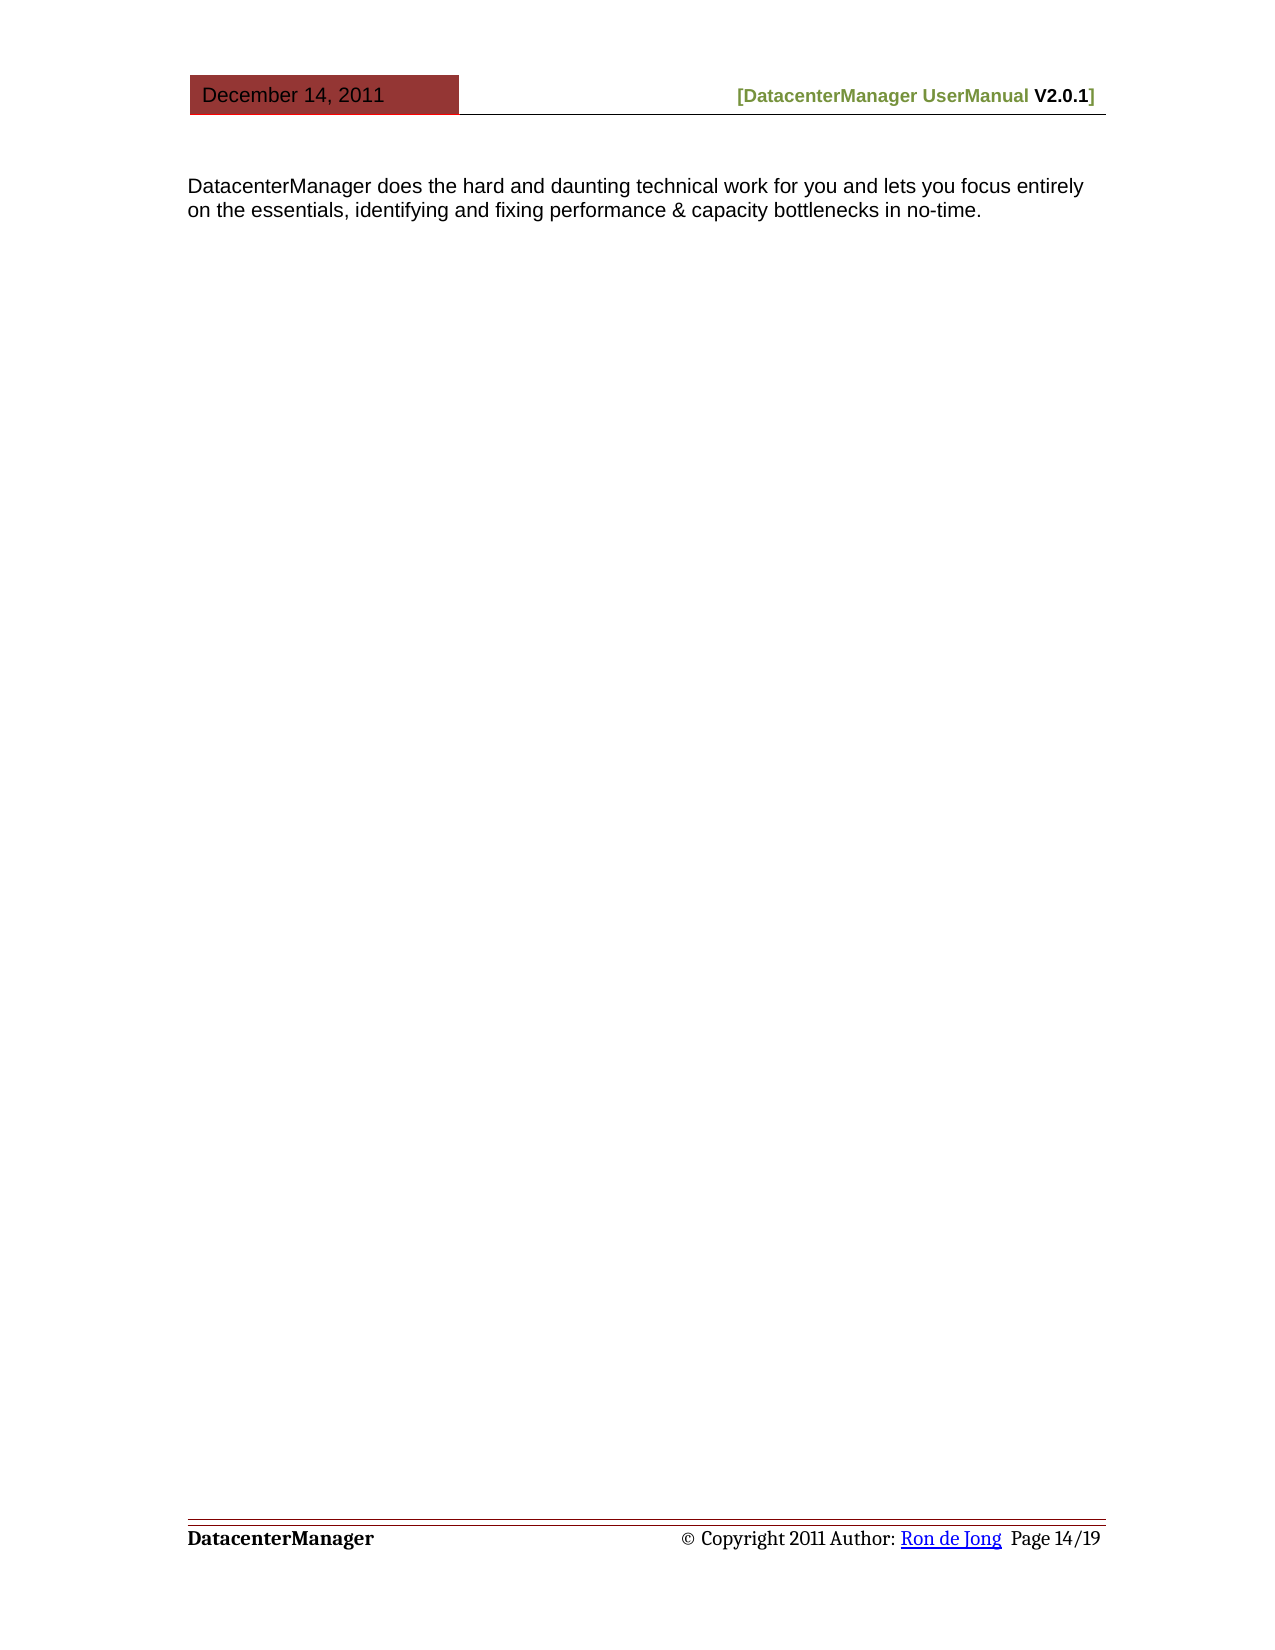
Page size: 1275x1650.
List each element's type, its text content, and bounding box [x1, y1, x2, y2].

text DatacenterManager does the hard and daunting technical work for you and lets you focus entirely on the essentials, identifying and fixing performance & capacity bottlenecks in no-time. [187, 174, 1106, 222]
